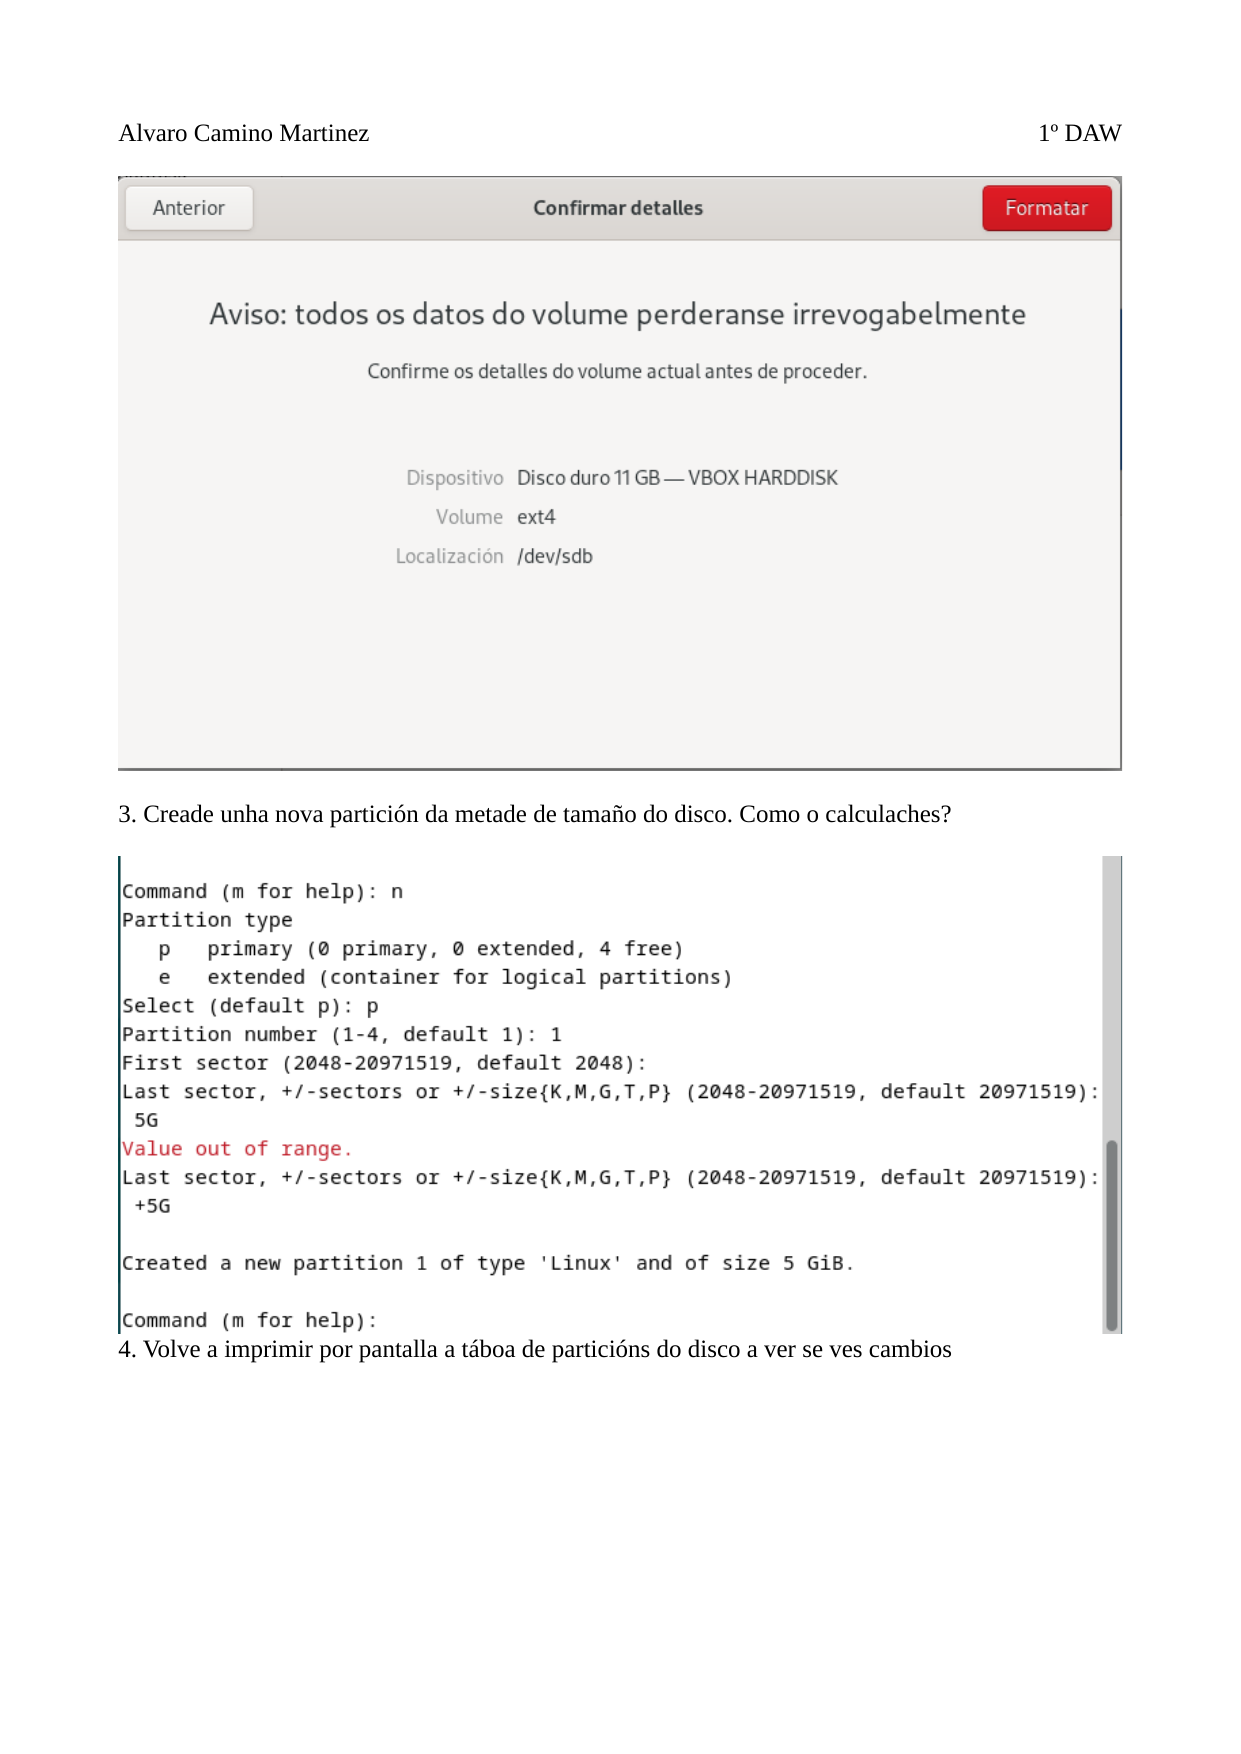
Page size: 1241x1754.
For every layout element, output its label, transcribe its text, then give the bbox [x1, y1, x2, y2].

text 3. Creade unha nova partición da metade de tamaño do disco. Como o calculaches? [118, 799, 1122, 828]
text 4. Volve a imprimir por pantalla a táboa de particións do disco a ver se ves cambios [118, 1334, 1122, 1362]
picture [118, 176, 1123, 771]
picture [118, 856, 1123, 1334]
